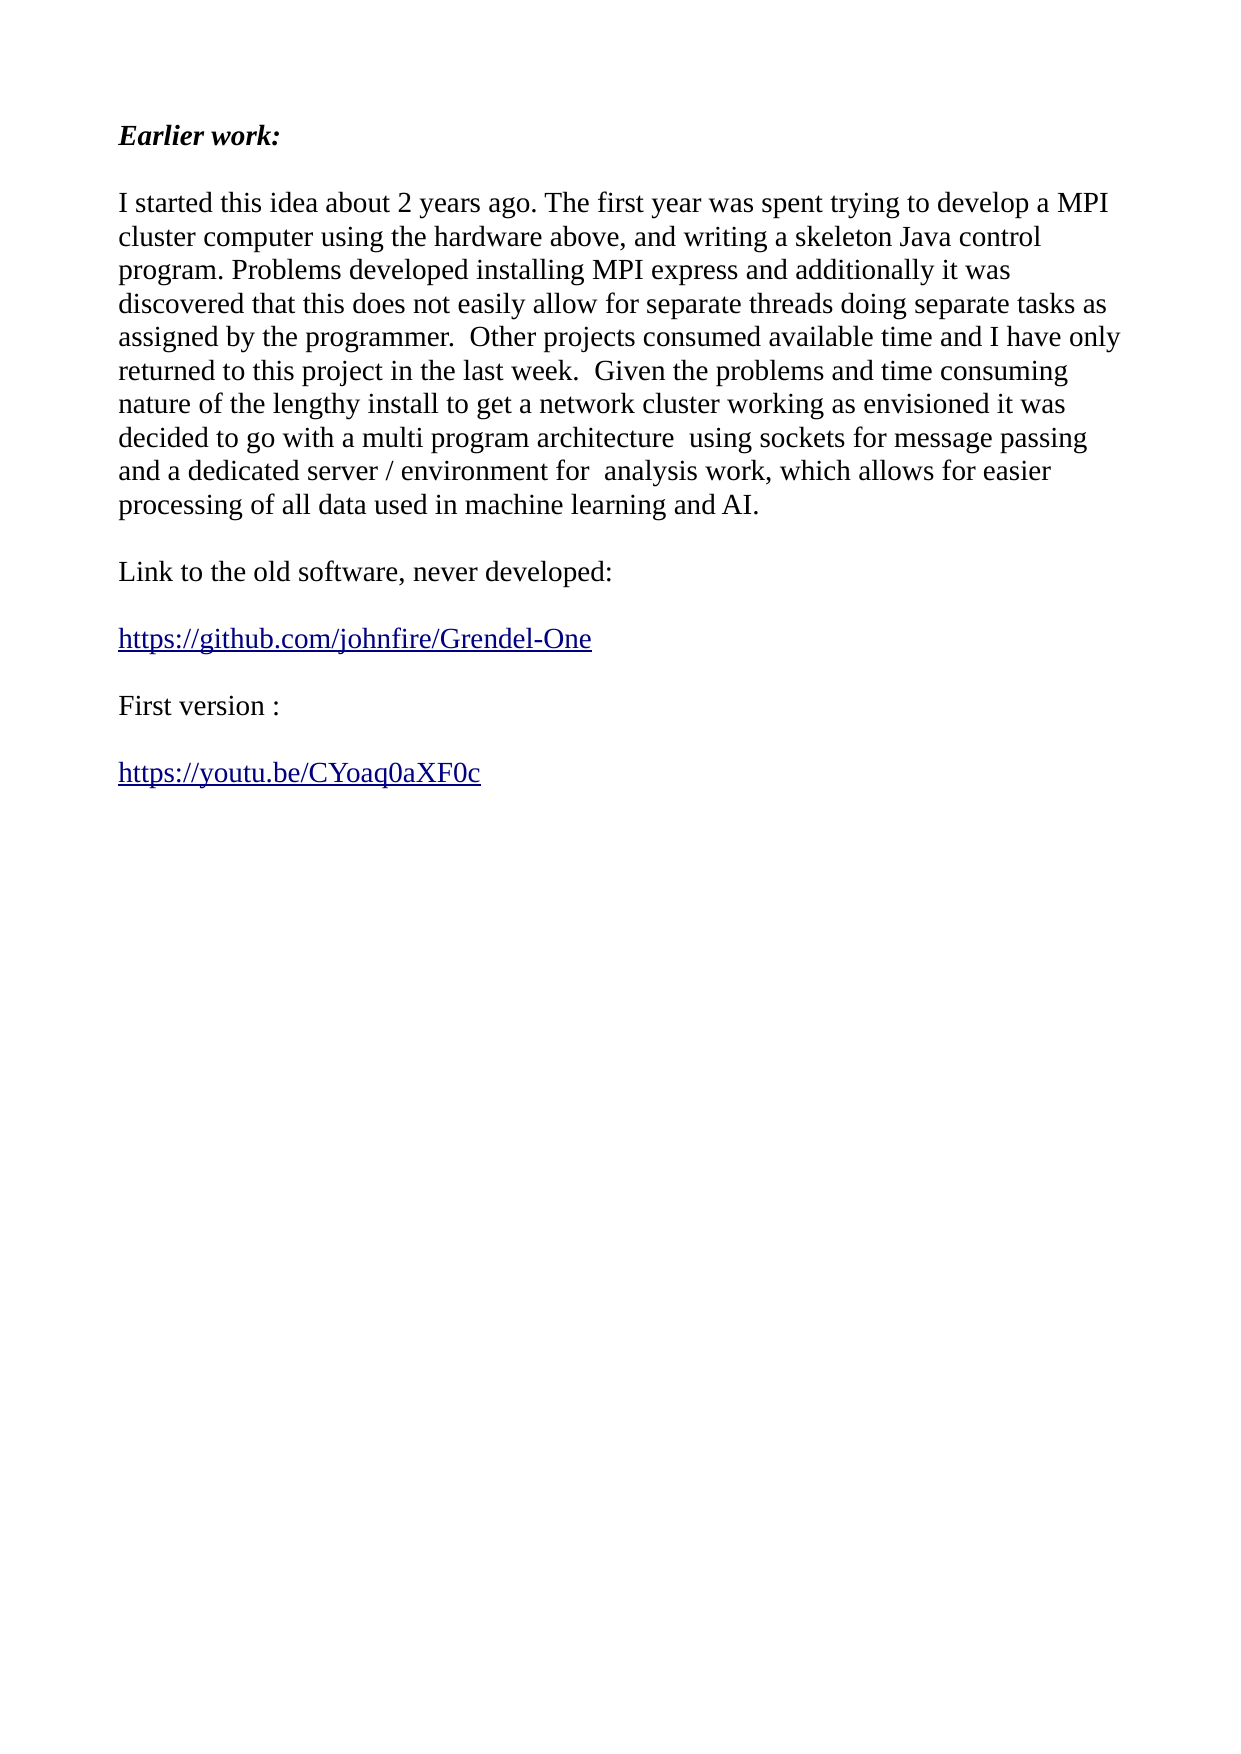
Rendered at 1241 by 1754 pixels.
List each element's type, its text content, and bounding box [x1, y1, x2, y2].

text First version : [118, 688, 1122, 722]
text I started this idea about 2 years ago. The first year was spent trying to develop a MPI cluster computer using the hardware above, and writing a skeleton Java control program. Problems developed installing MPI express and additionally it was discovered that this does not easily allow for separate threads doing separate tasks as assigned by the programmer. Other projects consumed available time and I have only returned to this project in the last week. Given the problems and time consuming nature of the lengthy install to get a network cluster working as envisioned it was decided to go with a multi program architecture using sockets for message passing and a dedicated server / environment for analysis work, which allows for easier processing of all data used in machine learning and AI. [118, 185, 1122, 521]
text https://youtu.be/CYoaq0aXF0c [118, 755, 1122, 789]
text Earlier work: [118, 118, 1122, 152]
text Link to the old software, never developed: [118, 554, 1122, 588]
text https://github.com/johnfire/Grendel-One [118, 621, 1122, 655]
